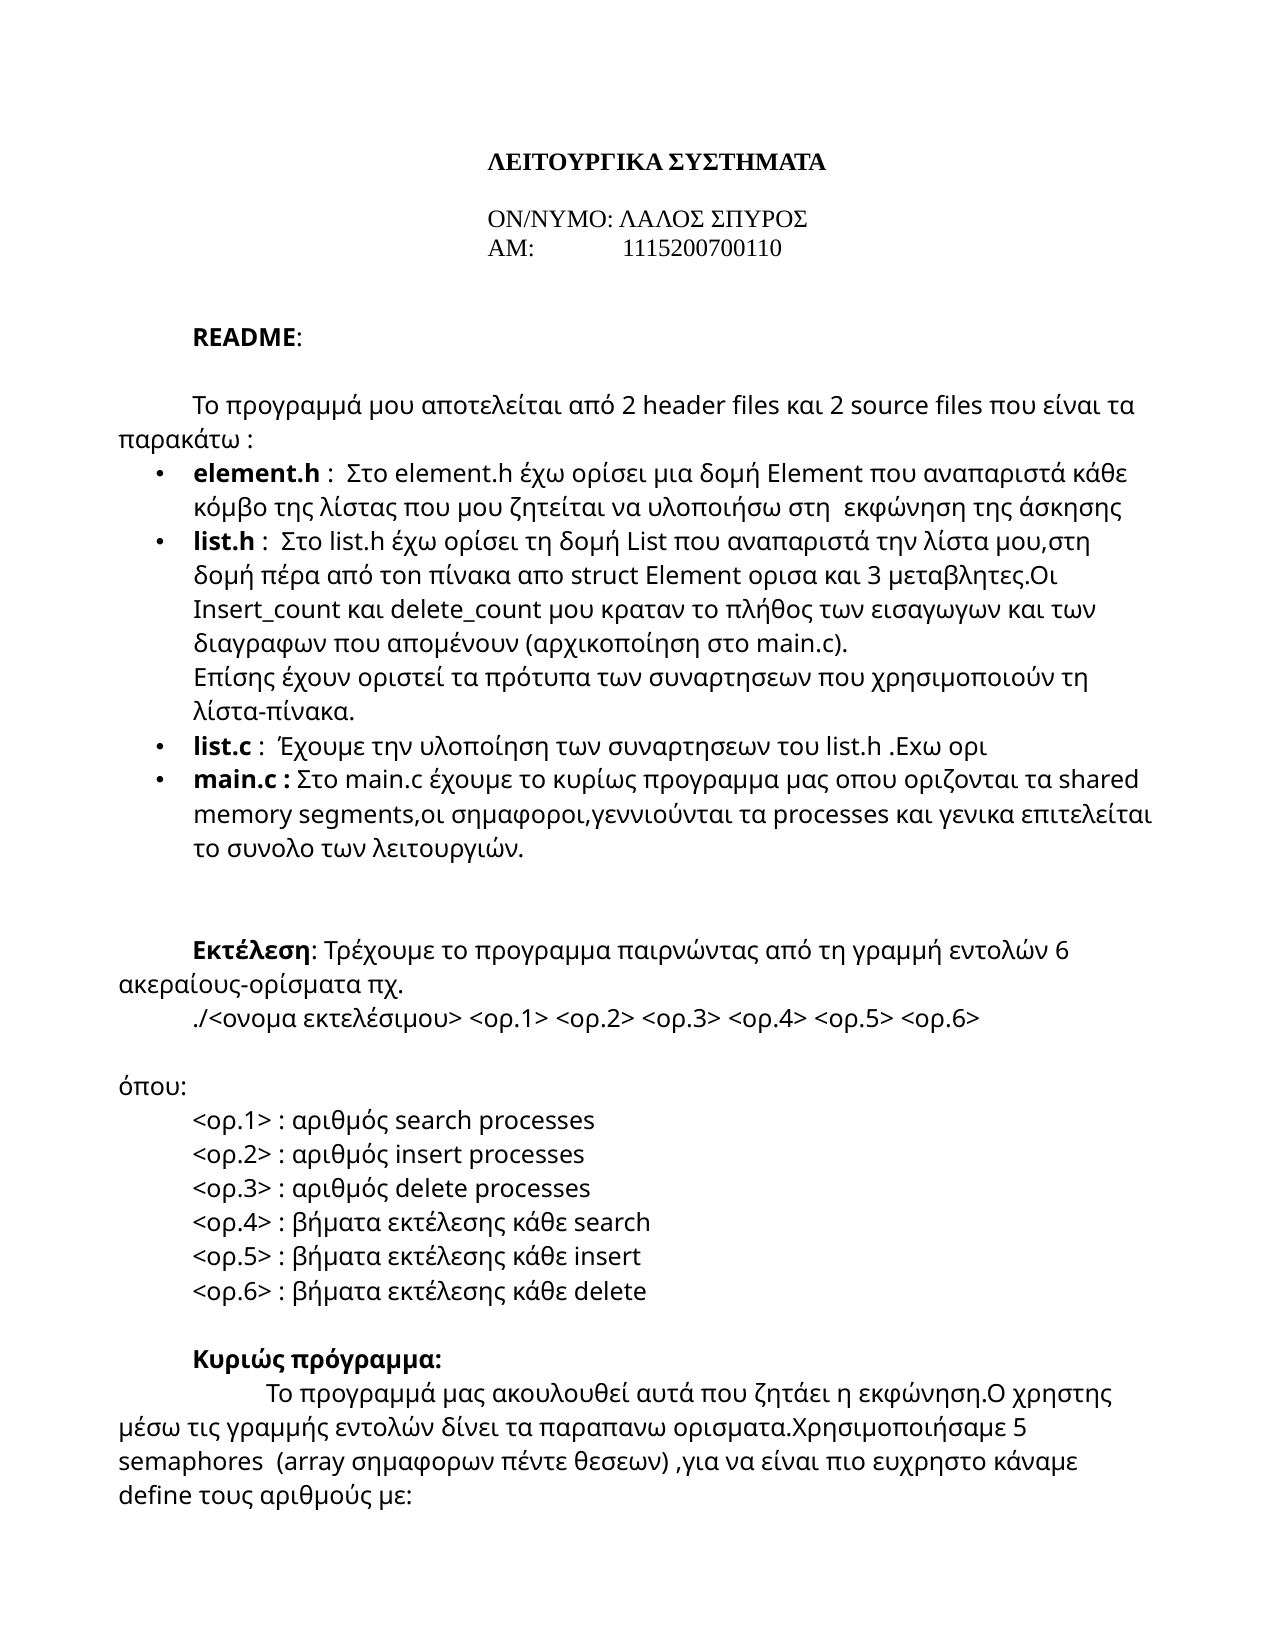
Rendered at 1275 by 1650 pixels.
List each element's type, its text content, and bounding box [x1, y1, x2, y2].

text <ορ.6> : βήματα εκτέλεσης κάθε delete [118, 1273, 1157, 1307]
text <ορ.5> : βήματα εκτέλεσης κάθε insert [118, 1239, 1157, 1273]
text <ορ.4> : βήματα εκτέλεσης κάθε search [118, 1205, 1157, 1239]
text ΟΝ/ΝΥΜΟ: ΛΑΛΟΣ ΣΠΥΡΟΣ [118, 204, 1157, 233]
text Το προγραμμά μου αποτελείται από 2 header files και 2 source files που είναι τα παρακάτω : [118, 387, 1157, 456]
list list.c : Έχουμε την υλοποίηση των συναρτησεων του list.h .Exω ορι [156, 728, 1157, 762]
text <ορ.3> : αριθμός delete processes [118, 1171, 1157, 1205]
text To προγραμμά μας ακουλουθεί αυτά που ζητάει η εκφώνηση.Ο χρηστης μέσω τις γραμμής εντολών δίνει τα παραπανω ορισματα.Χρησιμοποιήσαμε 5 semaphores (array σημαφορων πέντε θεσεων) ,για να είναι πιο ευχρηστο κάναμε define τους αριθμούς με: [118, 1375, 1157, 1512]
text ./<ονομα εκτελέσιμου> <ορ.1> <ορ.2> <ορ.3> <ορ.4> <ορ.5> <ορ.6> [118, 1001, 1157, 1035]
text Eκτέλεση: Τρέχουμε το προγραμμα παιρνώντας από τη γραμμή εντολών 6 ακεραίους-ορίσματα πχ. [118, 932, 1157, 1001]
list Eπίσης έχουν οριστεί τα πρότυπα των συναρτησεων που χρησιμοποιούν τη λίστα-πίνακα. [156, 660, 1157, 728]
list list.h : Στο list.h έχω ορίσει τη δομή List που αναπαριστά την λίστα μου,στη δομή πέρα από τon πίνακα απο struct Element ορισα και 3 μεταβλητες.Οι Insert_count και delete_count μου κραταν το πλήθος των εισαγωγων και των διαγραφων που απομένουν (αρχικοποίηση στο main.c). [156, 524, 1157, 660]
text ΛΕΙΤΟΥΡΓΙΚΑ ΣΥΣΤΗΜΑΤΑ [118, 147, 1157, 176]
list element.h : Στο element.h έχω ορίσει μια δομή Element που αναπαριστά κάθε κόμβο της λίστας που μου ζητείται να υλοποιήσω στη εκφώνηση της άσκησης [156, 456, 1157, 524]
text README: [118, 319, 1157, 353]
text <ορ.1> : αριθμός search processes [118, 1103, 1157, 1137]
text Κυριώς πρόγραμμα: [118, 1341, 1157, 1375]
list main.c : Στο main.c έχουμε το κυρίως προγραμμα μας oπου οριζονται τα shared memory segments,οι σημαφοροι,γεννιούνται τα processes και γενικα επιτελείται το συνολο των λειτουργιών. [156, 762, 1157, 864]
text <ορ.2> : αριθμός insert processes [118, 1137, 1157, 1171]
text ΑM: 1115200700110 [118, 233, 1157, 262]
text όπου: [118, 1069, 1157, 1103]
